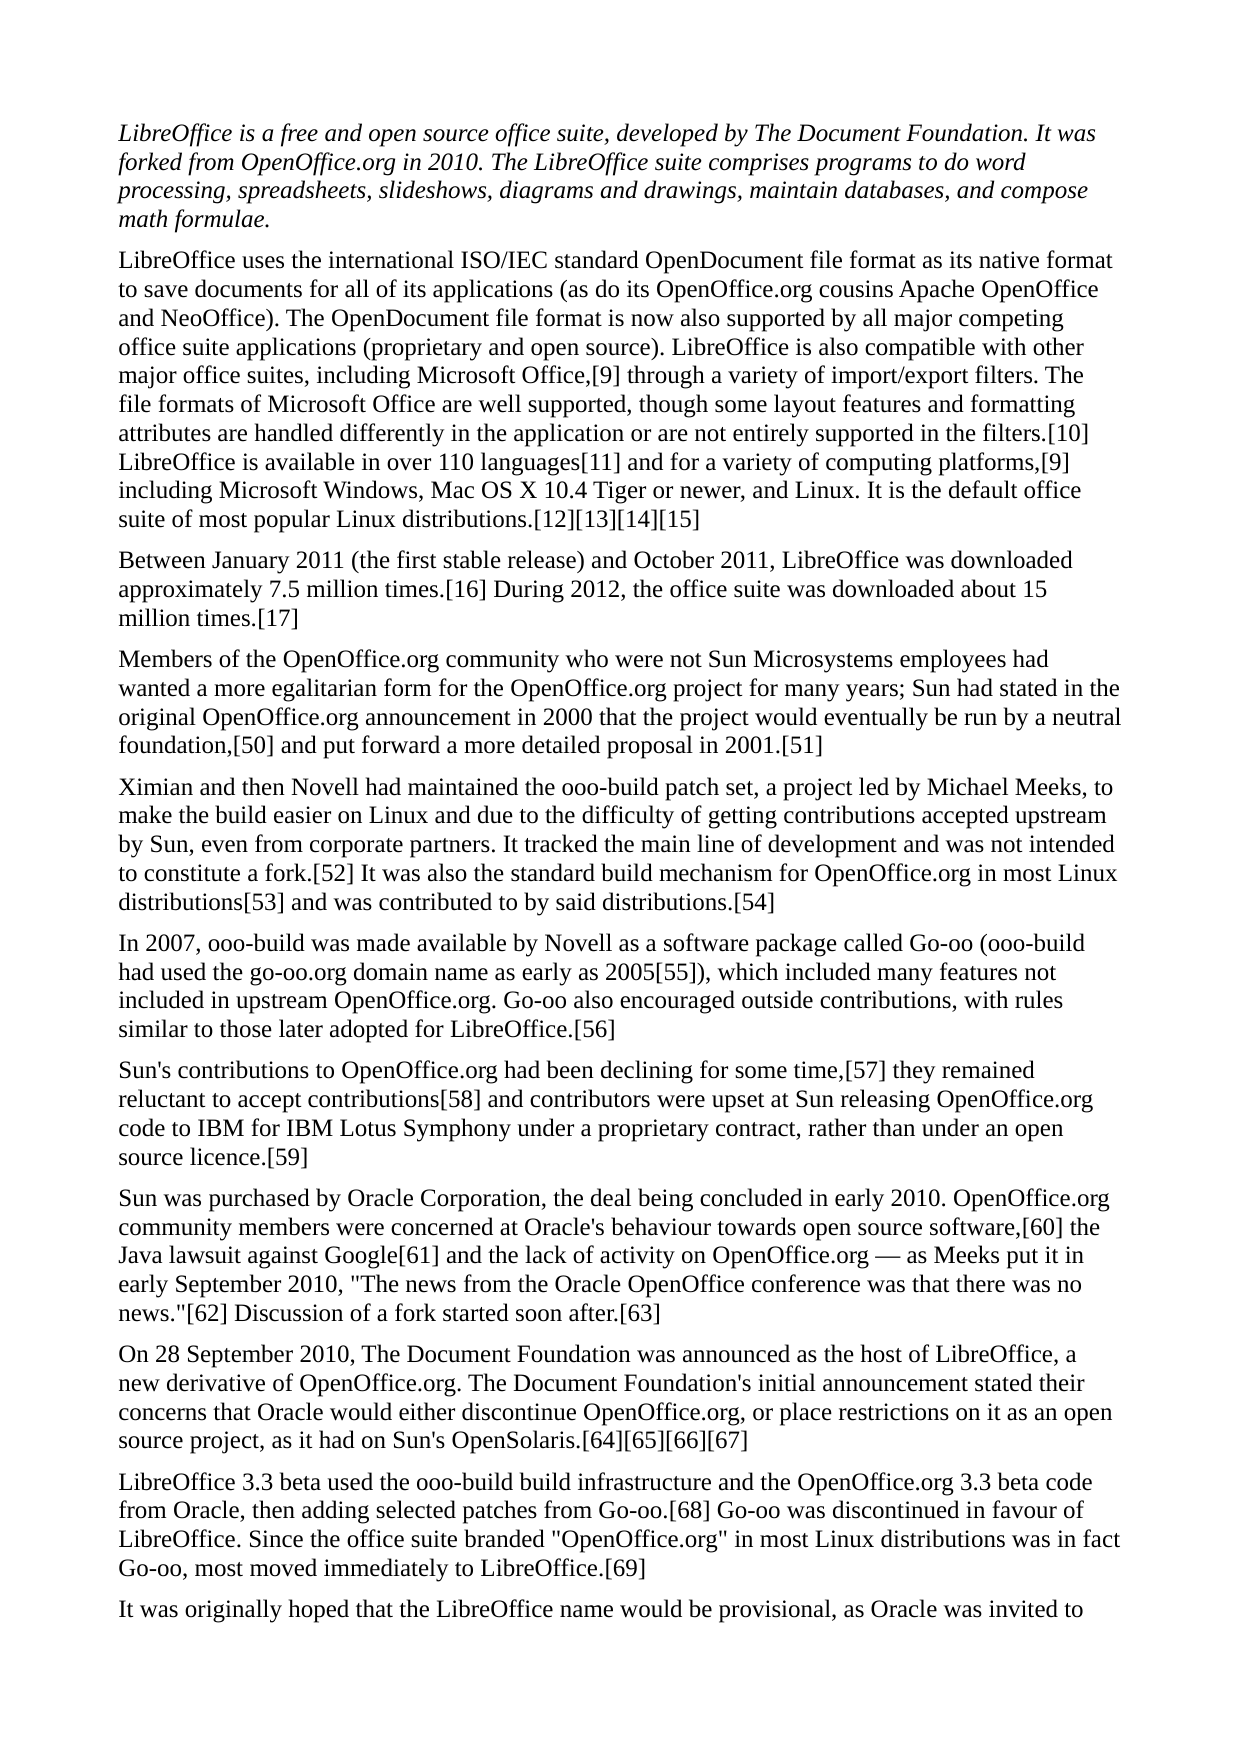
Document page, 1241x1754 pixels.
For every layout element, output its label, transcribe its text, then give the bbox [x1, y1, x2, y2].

text LibreOffice uses the international ISO/IEC standard OpenDocument file format as its native format to save documents for all of its applications (as do its OpenOffice.org cousins Apache OpenOffice and NeoOffice). The OpenDocument file format is now also supported by all major competing office suite applications (proprietary and open source). LibreOffice is also compatible with other major office suites, including Microsoft Office,[9] through a variety of import/export filters. The file formats of Microsoft Office are well supported, though some layout features and formatting attributes are handled differently in the application or are not entirely supported in the filters.[10] LibreOffice is available in over 110 languages[11] and for a variety of computing platforms,[9] including Microsoft Windows, Mac OS X 10.4 Tiger or newer, and Linux. It is the default office suite of most popular Linux distributions.[12][13][14][15] [118, 246, 1122, 533]
text Members of the OpenOffice.org community who were not Sun Microsystems employees had wanted a more egalitarian form for the OpenOffice.org project for many years; Sun had stated in the original OpenOffice.org announcement in 2000 that the project would eventually be run by a neutral foundation,[50] and put forward a more detailed proposal in 2001.[51] [118, 644, 1122, 759]
text On 28 September 2010, The Document Foundation was announced as the host of LibreOffice, a new derivative of OpenOffice.org. The Document Foundation's initial announcement stated their concerns that Oracle would either discontinue OpenOffice.org, or place restrictions on it as an open source project, as it had on Sun's OpenSolaris.[64][65][66][67] [118, 1339, 1122, 1454]
text Sun was purchased by Oracle Corporation, the deal being concluded in early 2010. OpenOffice.org community members were concerned at Oracle's behaviour towards open source software,[60] the Java lawsuit against Google[61] and the lack of activity on OpenOffice.org — as Meeks put it in early September 2010, "The news from the Oracle OpenOffice conference was that there was no news."[62] Discussion of a fork started soon after.[63] [118, 1183, 1122, 1327]
text It was originally hoped that the LibreOffice name would be provisional, as Oracle was invited to [118, 1594, 1122, 1623]
text Between January 2011 (the first stable release) and October 2011, LibreOffice was downloaded approximately 7.5 million times.[16] During 2012, the office suite was downloaded about 15 million times.[17] [118, 546, 1122, 632]
text LibreOffice is a free and open source office suite, developed by The Document Foundation. It was forked from OpenOffice.org in 2010. The LibreOffice suite comprises programs to do word processing, spreadsheets, slideshows, diagrams and drawings, maintain databases, and compose math formulae. [118, 118, 1122, 233]
text LibreOffice 3.3 beta used the ooo-build build infrastructure and the OpenOffice.org 3.3 beta code from Oracle, then adding selected patches from Go-oo.[68] Go-oo was discontinued in favour of LibreOffice. Since the office suite branded "OpenOffice.org" in most Linux distributions was in fact Go-oo, most moved immediately to LibreOffice.[69] [118, 1467, 1122, 1582]
text Ximian and then Novell had maintained the ooo-build patch set, a project led by Michael Meeks, to make the build easier on Linux and due to the difficulty of getting contributions accepted upstream by Sun, even from corporate partners. It tracked the main line of development and was not intended to constitute a fork.[52] It was also the standard build mechanism for OpenOffice.org in most Linux distributions[53] and was contributed to by said distributions.[54] [118, 772, 1122, 916]
text Sun's contributions to OpenOffice.org had been declining for some time,[57] they remained reluctant to accept contributions[58] and contributors were upset at Sun releasing OpenOffice.org code to IBM for IBM Lotus Symphony under a proprietary contract, rather than under an open source licence.[59] [118, 1056, 1122, 1171]
text In 2007, ooo-build was made available by Novell as a software package called Go-oo (ooo-build had used the go-oo.org domain name as early as 2005[55]), which included many features not included in upstream OpenOffice.org. Go-oo also encouraged outside contributions, with rules similar to those later adopted for LibreOffice.[56] [118, 928, 1122, 1043]
